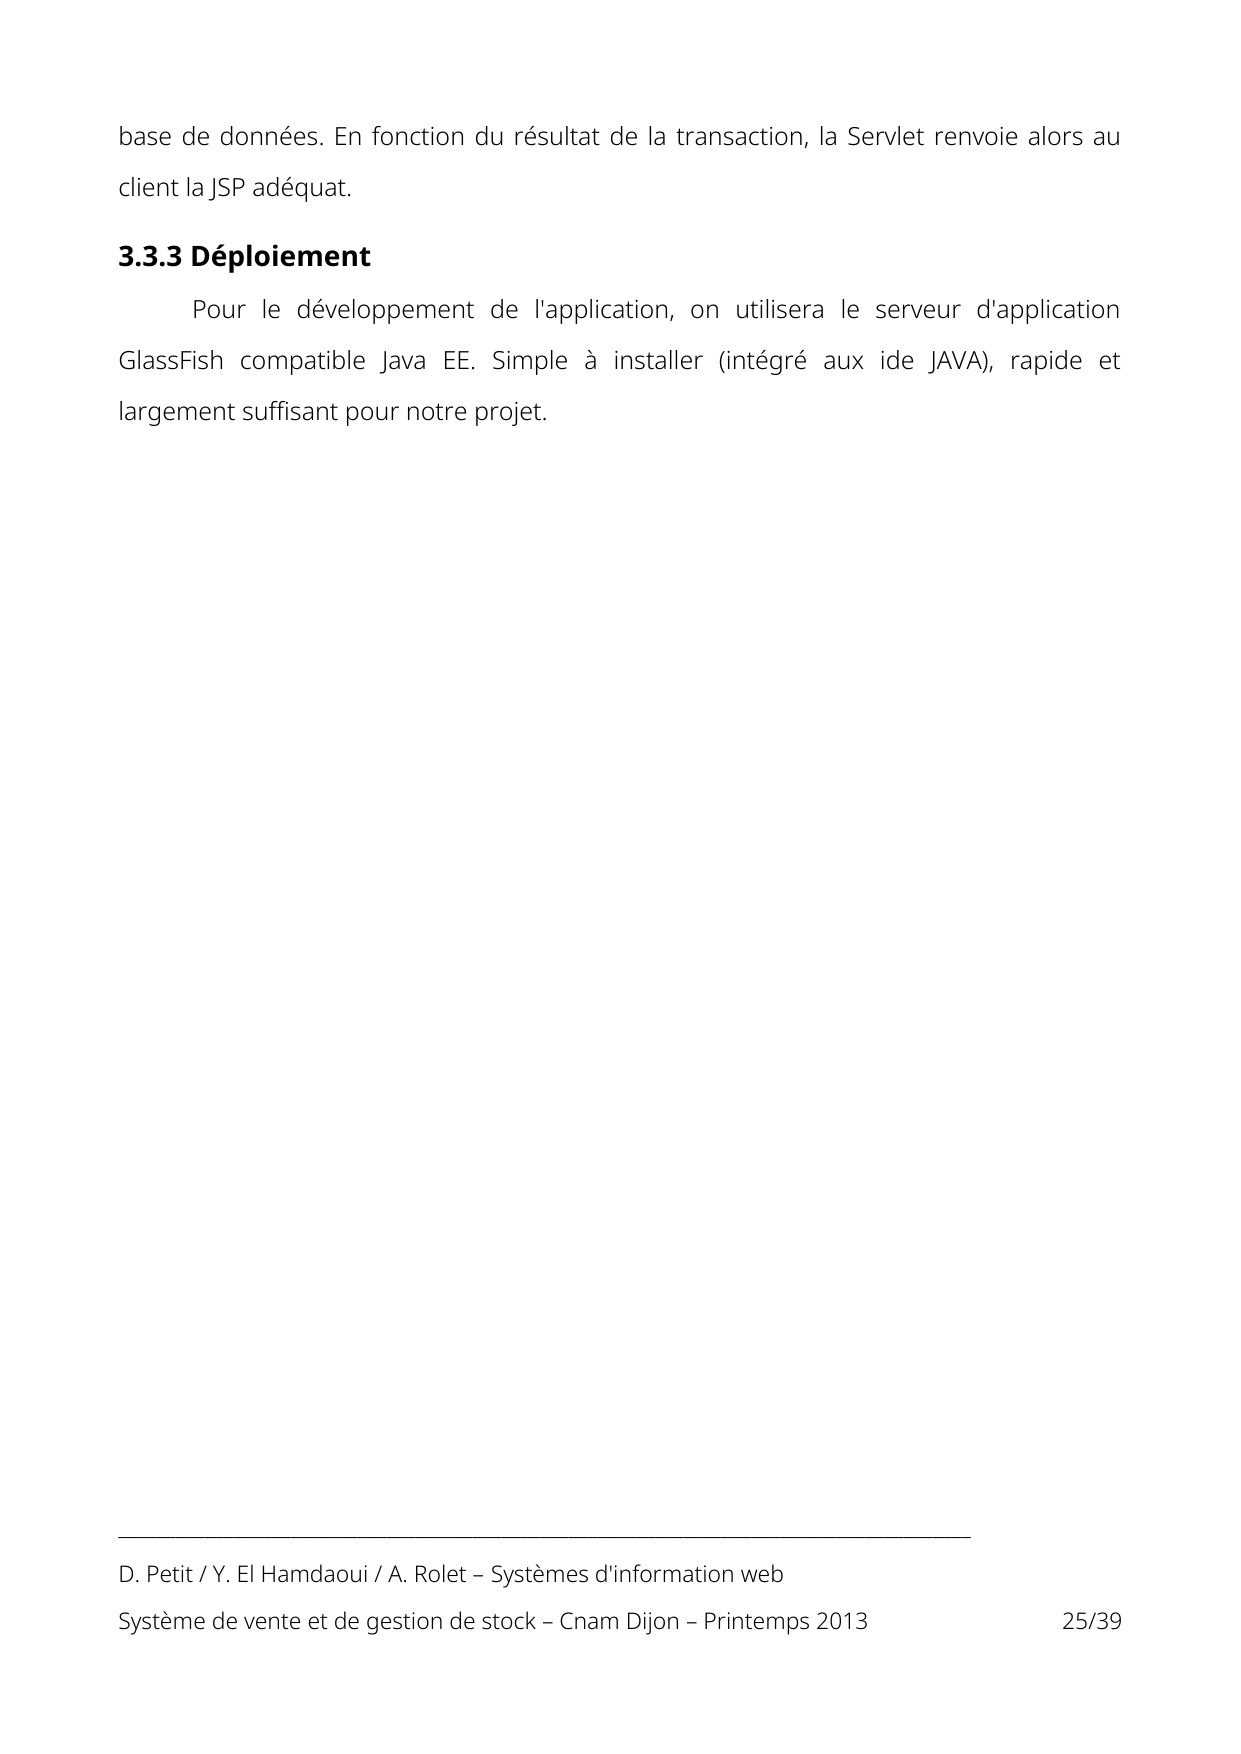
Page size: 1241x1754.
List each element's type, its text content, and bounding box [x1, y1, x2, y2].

text Pour le développement de l'application, on utilisera le serveur d'application GlassFish compatible Java EE. Simple à installer (intégré aux ide JAVA), rapide et largement suffisant pour notre projet. [118, 291, 1122, 427]
subtitle Déploiement [118, 237, 1122, 275]
text base de données. En fonction du résultat de la transaction, la Servlet renvoie alors au client la JSP adéquat. [118, 118, 1122, 203]
